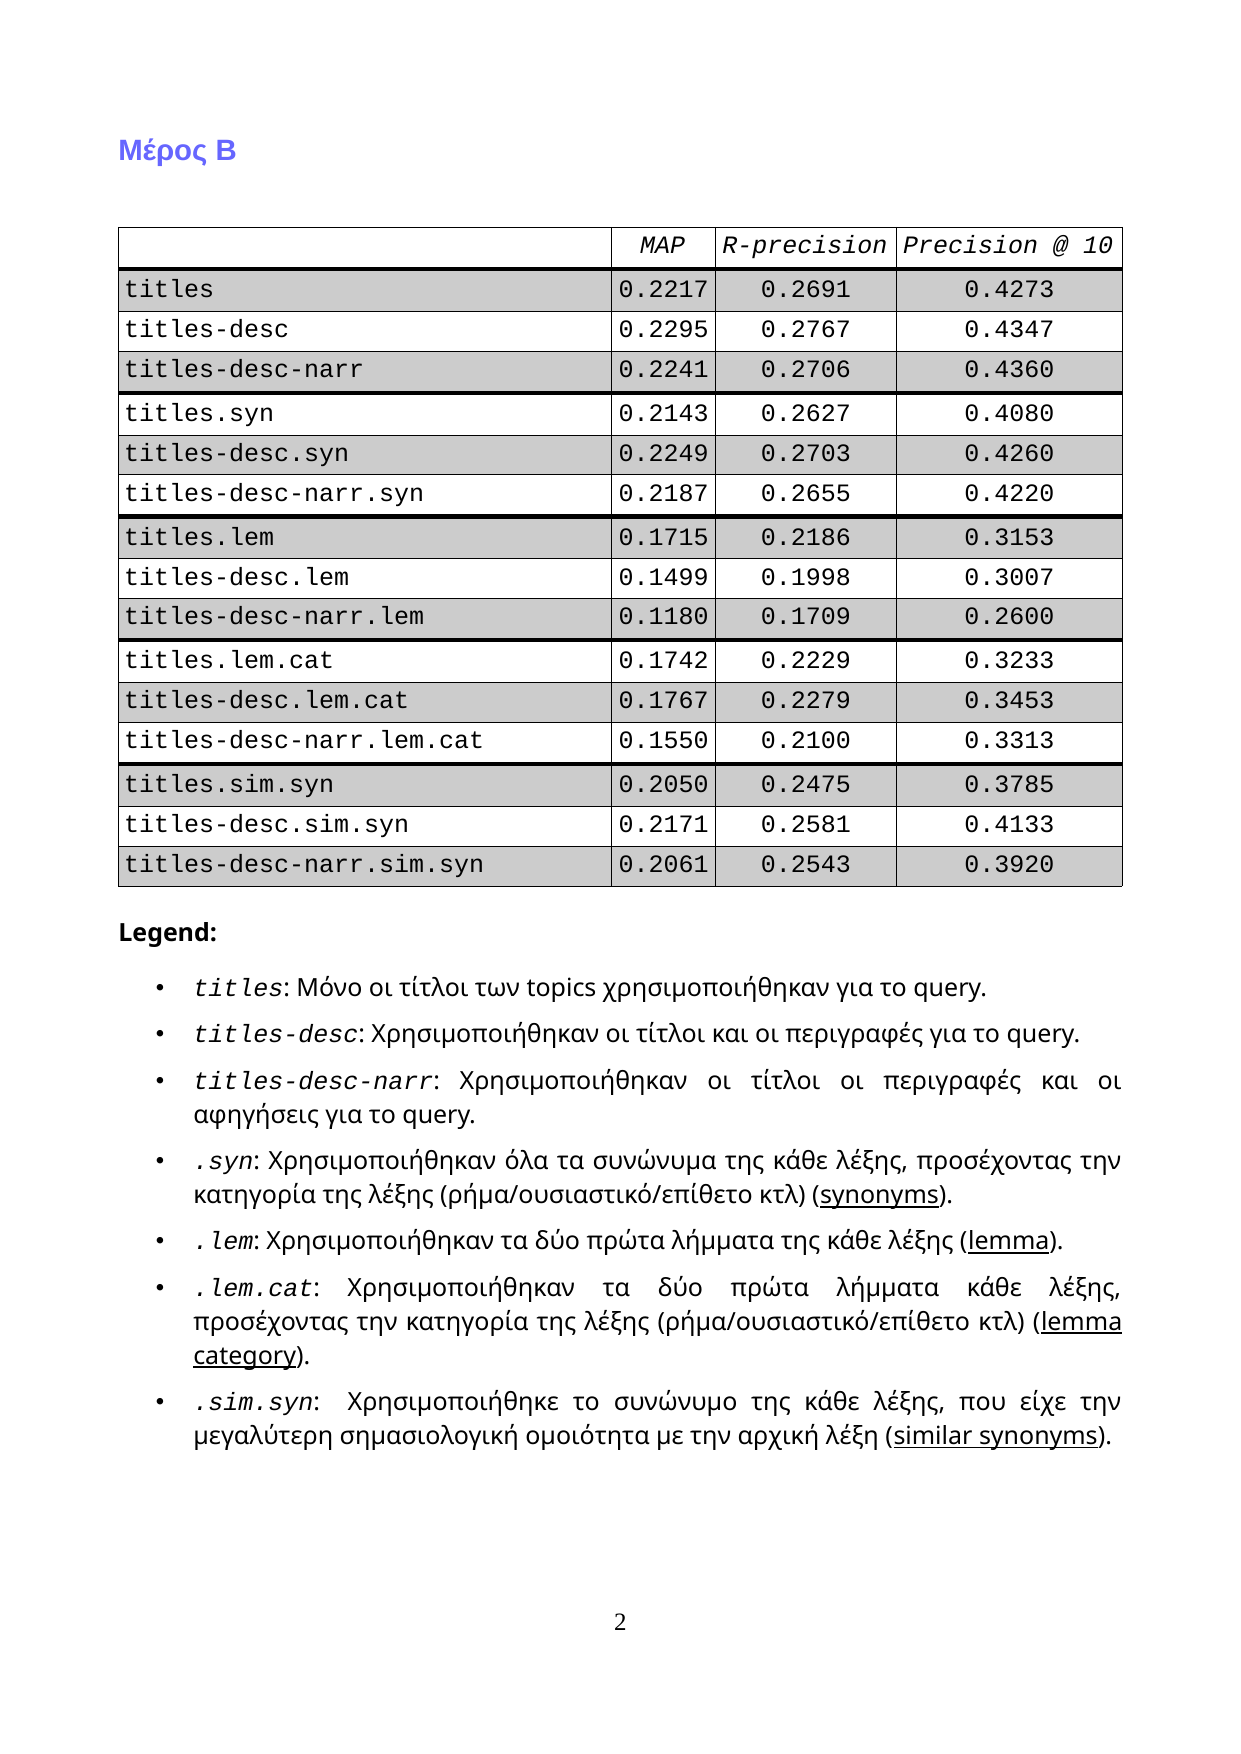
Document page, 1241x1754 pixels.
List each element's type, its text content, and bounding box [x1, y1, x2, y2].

table_cell titles-desc-narr.lem [119, 599, 611, 638]
table_cell titles-desc-narr.sim.syn [119, 847, 611, 886]
list titles-desc-narr: Χρησιμοποιήθηκαν οι τίτλοι οι περιγραφές και οι αφηγήσεις για το query. [156, 1062, 1122, 1131]
table_cell 0.3233 [897, 642, 1122, 682]
table_cell 0.3153 [897, 519, 1122, 558]
table_cell 0.2655 [716, 475, 896, 514]
table_cell titles.sim.syn [119, 766, 611, 806]
table_cell 0.2061 [612, 847, 715, 886]
list .syn: Χρησιμοποιήθηκαν όλα τα συνώνυμα της κάθε λέξης, προσέχοντας την κατηγορία της λέξης (ρήμα/ουσιαστικό/επίθετο κτλ) (synonyms). [156, 1143, 1122, 1211]
table_cell 0.3453 [897, 683, 1122, 722]
table_cell 0.2187 [612, 475, 715, 514]
table_cell titles-desc-narr [119, 352, 611, 391]
table_cell titles.lem [119, 519, 611, 558]
table_header MAP [612, 228, 715, 267]
list titles-desc: Χρησιμοποιήθηκαν οι τίτλοι και οι περιγραφές για το query. [156, 1016, 1122, 1050]
table_cell titles-desc.syn [119, 436, 611, 474]
table_cell 0.3920 [897, 847, 1122, 886]
text Legend: [118, 914, 1122, 948]
table_cell 0.2600 [897, 599, 1122, 638]
table_cell titles [119, 271, 611, 311]
table_cell 0.3007 [897, 559, 1122, 598]
table_cell 0.2627 [716, 395, 896, 434]
table_cell 0.2186 [716, 519, 896, 558]
table_cell 0.3313 [897, 723, 1122, 762]
table_cell titles-desc [119, 312, 611, 351]
subtitle Μέρος Β [118, 133, 1122, 167]
list .lem: Χρησιμοποιήθηκαν τα δύο πρώτα λήμματα της κάθε λέξης (lemma). [156, 1223, 1122, 1257]
table_cell 0.2691 [716, 271, 896, 311]
table_cell 0.2143 [612, 395, 715, 434]
table_cell 0.1715 [612, 519, 715, 558]
table_cell 0.4080 [897, 395, 1122, 434]
table_cell 0.2581 [716, 807, 896, 846]
table_cell 0.4133 [897, 807, 1122, 846]
list .sim.syn: Χρησιμοποιήθηκε το συνώνυμο της κάθε λέξης, που είχε την μεγαλύτερη σημασιολογική ομοιότητα με την αρχική λέξη (similar synonyms). [156, 1383, 1122, 1452]
table_cell titles-desc.sim.syn [119, 807, 611, 846]
table_header R-precision [716, 228, 896, 267]
table_cell 0.1550 [612, 723, 715, 762]
table_cell 0.1180 [612, 599, 715, 638]
table_cell titles-desc-narr.lem.cat [119, 723, 611, 762]
table_cell 0.2706 [716, 352, 896, 391]
table_cell 0.2543 [716, 847, 896, 886]
table_cell 0.2703 [716, 436, 896, 474]
table_cell 0.2241 [612, 352, 715, 391]
table_cell 0.4347 [897, 312, 1122, 351]
table_cell 0.2279 [716, 683, 896, 722]
table_header Precision @ 10 [897, 228, 1122, 267]
list titles: Μόνο οι τίτλοι των topics χρησιμοποιήθηκαν για το query. [156, 970, 1122, 1004]
table_cell 0.3785 [897, 766, 1122, 806]
table_cell 0.2217 [612, 271, 715, 311]
table_cell 0.2229 [716, 642, 896, 682]
table_cell 0.2767 [716, 312, 896, 351]
table_cell titles.syn [119, 395, 611, 434]
table_cell 0.1742 [612, 642, 715, 682]
table_cell titles-desc-narr.syn [119, 475, 611, 514]
table_cell 0.1998 [716, 559, 896, 598]
table_cell titles.lem.cat [119, 642, 611, 682]
table_cell 0.2100 [716, 723, 896, 762]
table_cell 0.2050 [612, 766, 715, 806]
table_cell 0.4220 [897, 475, 1122, 514]
table_cell 0.2475 [716, 766, 896, 806]
table_header [119, 228, 611, 267]
table_cell 0.4360 [897, 352, 1122, 391]
table_cell 0.2295 [612, 312, 715, 351]
table_cell 0.4273 [897, 271, 1122, 311]
table_cell 0.1767 [612, 683, 715, 722]
list .lem.cat: Χρησιμοποιήθηκαν τα δύο πρώτα λήμματα κάθε λέξης, προσέχοντας την κατηγορία της λέξης (ρήμα/ουσιαστικό/επίθετο κτλ) (lemma category). [156, 1269, 1122, 1372]
table_cell 0.2171 [612, 807, 715, 846]
table_cell titles-desc.lem [119, 559, 611, 598]
table_cell 0.2249 [612, 436, 715, 474]
table_cell 0.1499 [612, 559, 715, 598]
table_cell 0.1709 [716, 599, 896, 638]
table_cell titles-desc.lem.cat [119, 683, 611, 722]
table_cell 0.4260 [897, 436, 1122, 474]
